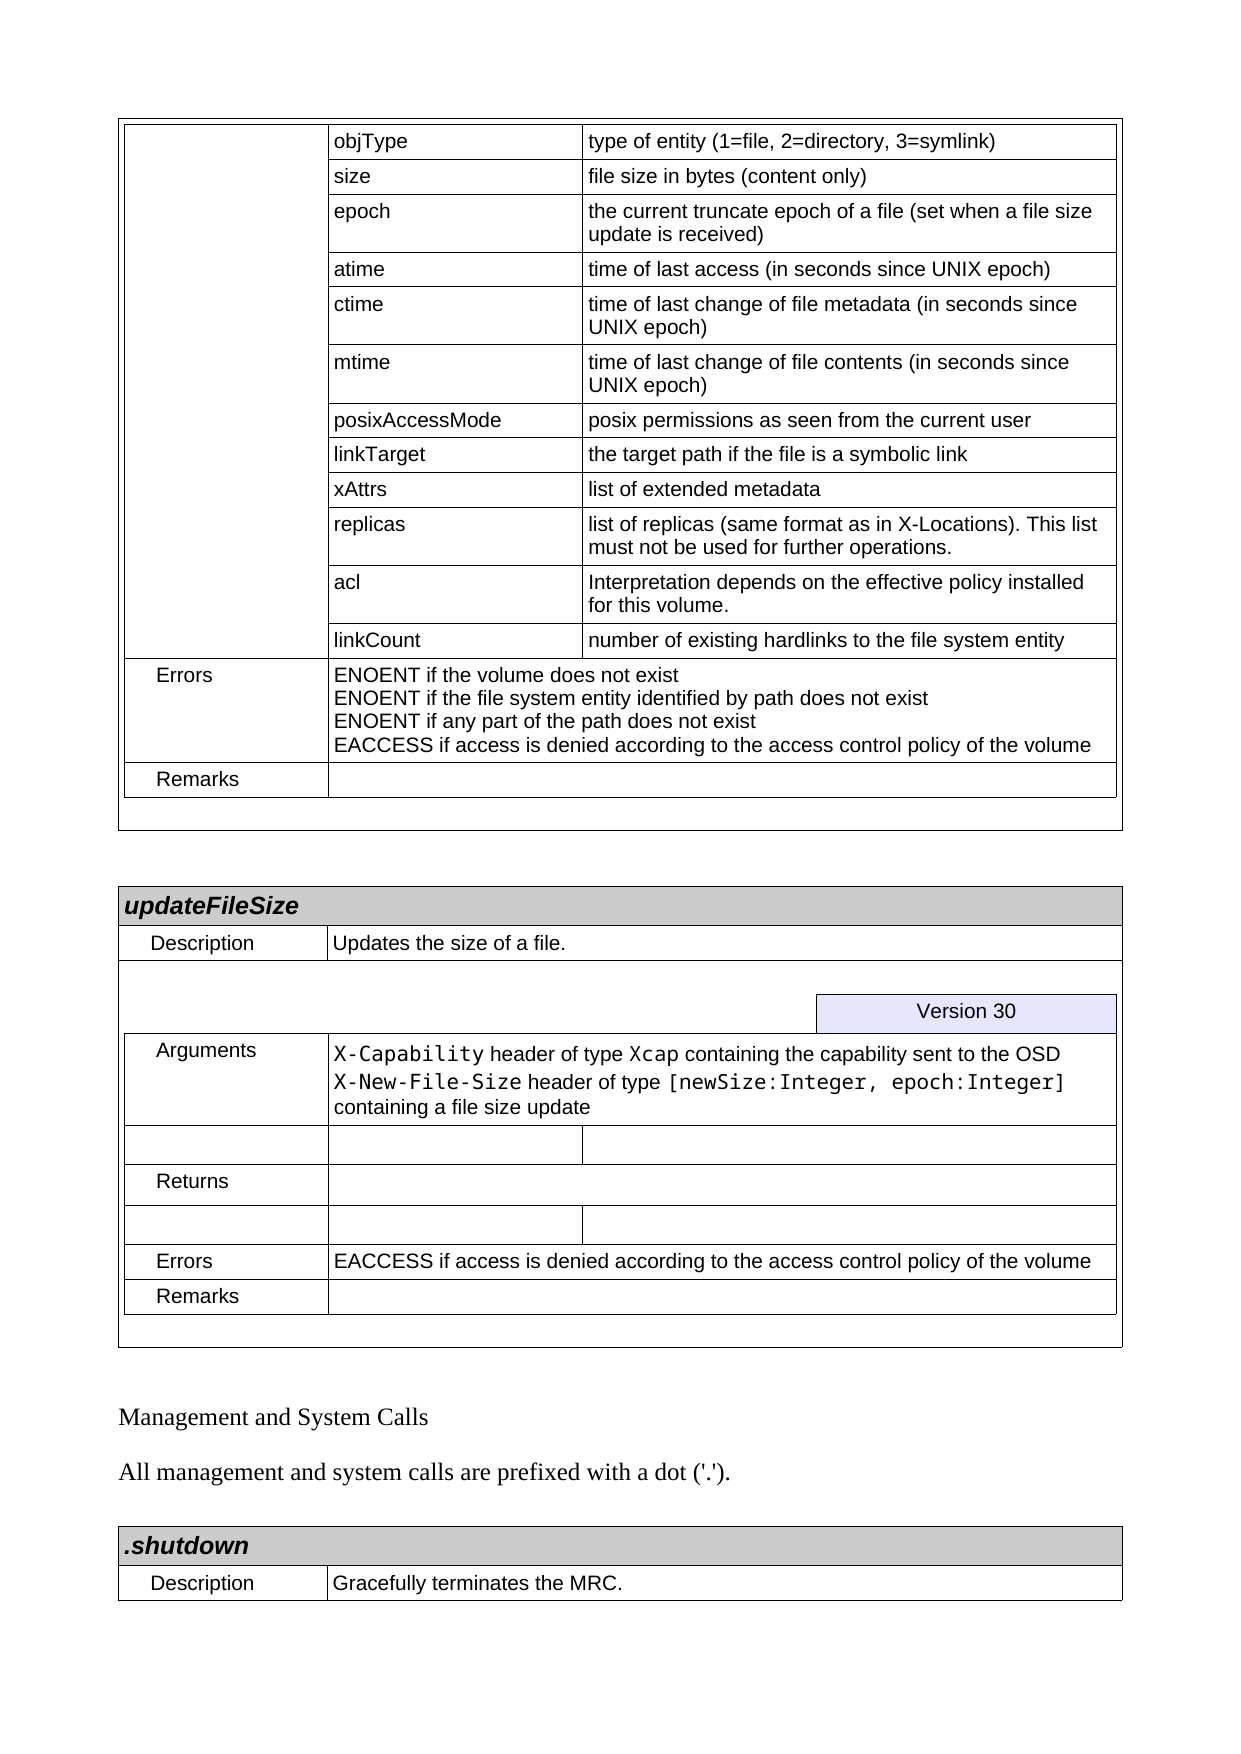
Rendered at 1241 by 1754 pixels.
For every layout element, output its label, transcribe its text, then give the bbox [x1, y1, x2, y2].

table_cell Remarks [125, 763, 328, 797]
table_cell list of replicas (same format as in X-Locations). This list must not be used for further operations. [583, 508, 1116, 565]
table_cell the current truncate epoch of a file (set when a file size update is received) [583, 195, 1116, 252]
table_cell linkCount [329, 624, 582, 658]
table_cell mtime [329, 345, 582, 402]
table_cell [119, 119, 1122, 830]
table_cell the target path if the file is a symbolic link [583, 438, 1116, 472]
table_cell list of extended metadata [583, 473, 1116, 507]
table_cell [125, 1206, 328, 1244]
table_cell [583, 1206, 1116, 1244]
text All management and system calls are prefixed with a dot ('.'). [118, 1458, 1122, 1486]
table_cell [119, 961, 1122, 1347]
table_cell file size in bytes (content only) [583, 160, 1116, 193]
table_cell xAttrs [329, 473, 582, 507]
table_cell Remarks [125, 1280, 328, 1313]
table_cell type of entity (1=file, 2=directory, 3=symlink) [583, 125, 1116, 159]
table_cell EACCESS if access is denied according to the access control policy of the volume [329, 1245, 1116, 1279]
table_cell acl [329, 566, 582, 623]
table_cell posix permissions as seen from the current user [583, 404, 1116, 437]
table_header Version 30 [817, 995, 1116, 1033]
table_cell [329, 1280, 1116, 1313]
table_header .shutdown [119, 1527, 1122, 1565]
table_cell time of last change of file contents (in seconds since UNIX epoch) [583, 345, 1116, 402]
table_cell [125, 1126, 328, 1164]
table_header updateFileSize [119, 887, 1122, 925]
table_cell time of last access (in seconds since UNIX epoch) [583, 253, 1116, 286]
table_cell Returns [125, 1165, 328, 1205]
table_cell ctime [329, 287, 582, 344]
table_cell linkTarget [329, 438, 582, 472]
table_cell Description [119, 926, 327, 960]
table_cell Updates the size of a file. [328, 926, 1122, 960]
table_cell [329, 763, 1116, 797]
table_cell [329, 1165, 1116, 1205]
table_cell [125, 125, 328, 658]
table_cell objType [329, 125, 582, 159]
table_cell Gracefully terminates the MRC. [328, 1566, 1122, 1600]
table_cell posixAccessMode [329, 404, 582, 437]
table_cell X-Capability header of type Xcap containing the capability sent to the OSD X-New-File-Size header of type [newSize:Integer, epoch:Integer] containing a file size update [329, 1034, 1116, 1125]
table_cell Interpretation depends on the effective policy installed for this volume. [583, 566, 1116, 623]
table_cell [329, 1126, 582, 1164]
table_cell Arguments [125, 1034, 328, 1125]
table_cell Errors [125, 659, 328, 762]
table_cell Errors [125, 1245, 328, 1279]
text Management and System Calls [118, 1403, 1122, 1430]
table_header [124, 994, 816, 1033]
table_cell [583, 1126, 1116, 1164]
table_cell time of last change of file metadata (in seconds since UNIX epoch) [583, 287, 1116, 344]
table_cell replicas [329, 508, 582, 565]
table_cell epoch [329, 195, 582, 252]
table_cell [329, 1206, 582, 1244]
table_cell ENOENT if the volume does not exist ENOENT if the file system entity identified by path does not exist ENOENT if any part of the path does not exist EACCESS if access is denied according to the access control policy of the volume [329, 659, 1116, 762]
table_cell atime [329, 253, 582, 286]
table_cell number of existing hardlinks to the file system entity [583, 624, 1116, 658]
table_cell size [329, 160, 582, 193]
table_cell Description [119, 1566, 327, 1600]
